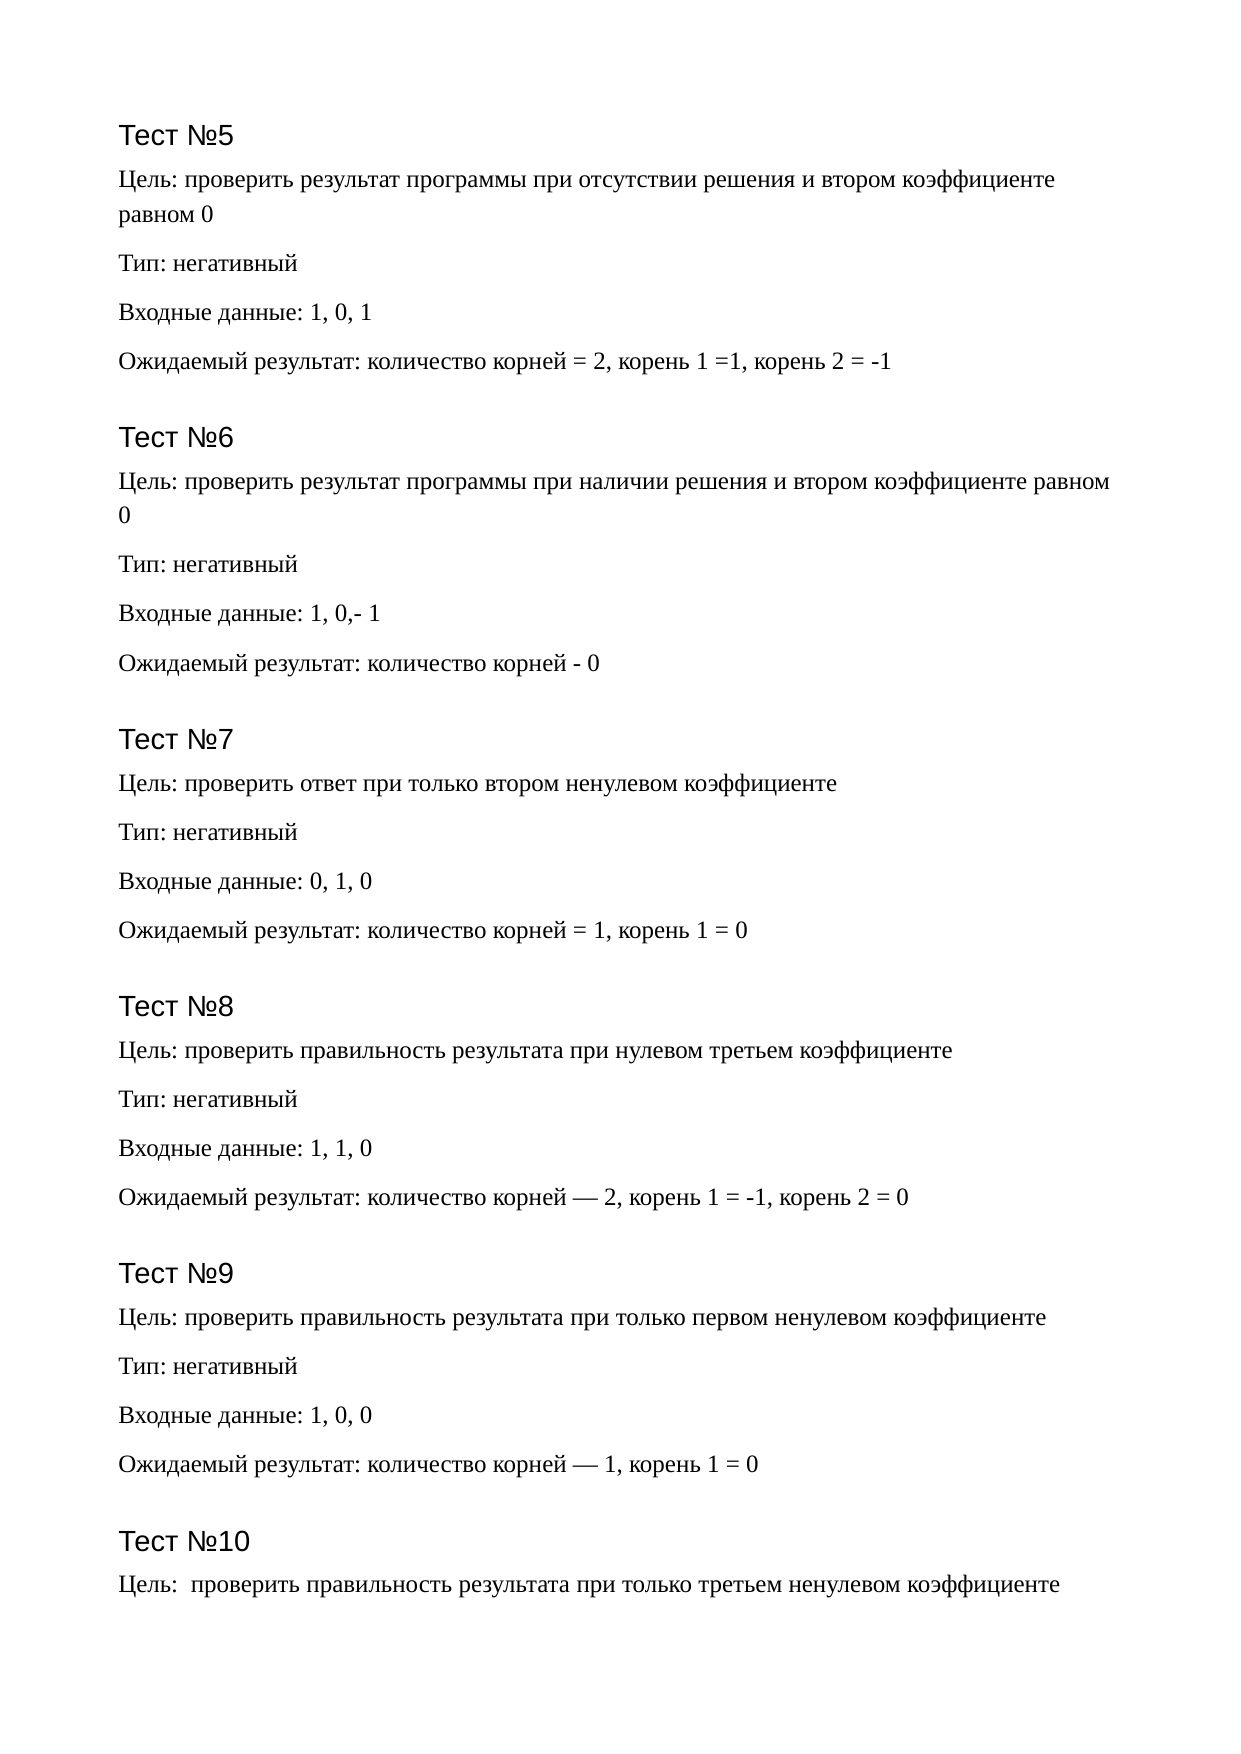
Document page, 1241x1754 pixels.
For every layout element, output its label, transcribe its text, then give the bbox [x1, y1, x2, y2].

text Цель: проверить правильность результата при нулевом третьем коэффициенте [118, 1035, 1122, 1064]
subtitle Тест №5 [118, 118, 1122, 152]
text Тип: негативный [118, 1084, 1122, 1113]
text Ожидаемый результат: количество корней = 1, корень 1 = 0 [118, 915, 1122, 944]
subtitle Тест №8 [118, 989, 1122, 1022]
text Цель: проверить правильность результата при только первом ненулевом коэффициенте [118, 1302, 1122, 1331]
text Ожидаемый результат: количество корней = 2, корень 1 =1, корень 2 = -1 [118, 346, 1122, 374]
text Цель: проверить ответ при только втором ненулевом коэффициенте [118, 768, 1122, 796]
text Цель: проверить результат программы при наличии решения и втором коэффициенте равном 0 [118, 466, 1122, 529]
text Тип: негативный [118, 817, 1122, 846]
text Входные данные: 1, 0, 1 [118, 297, 1122, 326]
subtitle Тест №10 [118, 1523, 1122, 1557]
text Ожидаемый результат: количество корней - 0 [118, 648, 1122, 676]
text Входные данные: 0, 1, 0 [118, 866, 1122, 894]
text Цель: проверить правильность результата при только третьем ненулевом коэффициенте [118, 1569, 1122, 1598]
subtitle Тест №6 [118, 420, 1122, 453]
text Ожидаемый результат: количество корней — 2, корень 1 = -1, корень 2 = 0 [118, 1182, 1122, 1211]
subtitle Тест №9 [118, 1256, 1122, 1290]
text Тип: негативный [118, 549, 1122, 578]
text Входные данные: 1, 0, 0 [118, 1400, 1122, 1429]
subtitle Тест №7 [118, 722, 1122, 755]
text Тип: негативный [118, 1351, 1122, 1380]
text Цель: проверить результат программы при отсутствии решения и втором коэффициенте равном 0 [118, 164, 1122, 227]
text Входные данные: 1, 0,- 1 [118, 598, 1122, 627]
text Ожидаемый результат: количество корней — 1, корень 1 = 0 [118, 1449, 1122, 1478]
text Входные данные: 1, 1, 0 [118, 1133, 1122, 1162]
text Тип: негативный [118, 248, 1122, 276]
